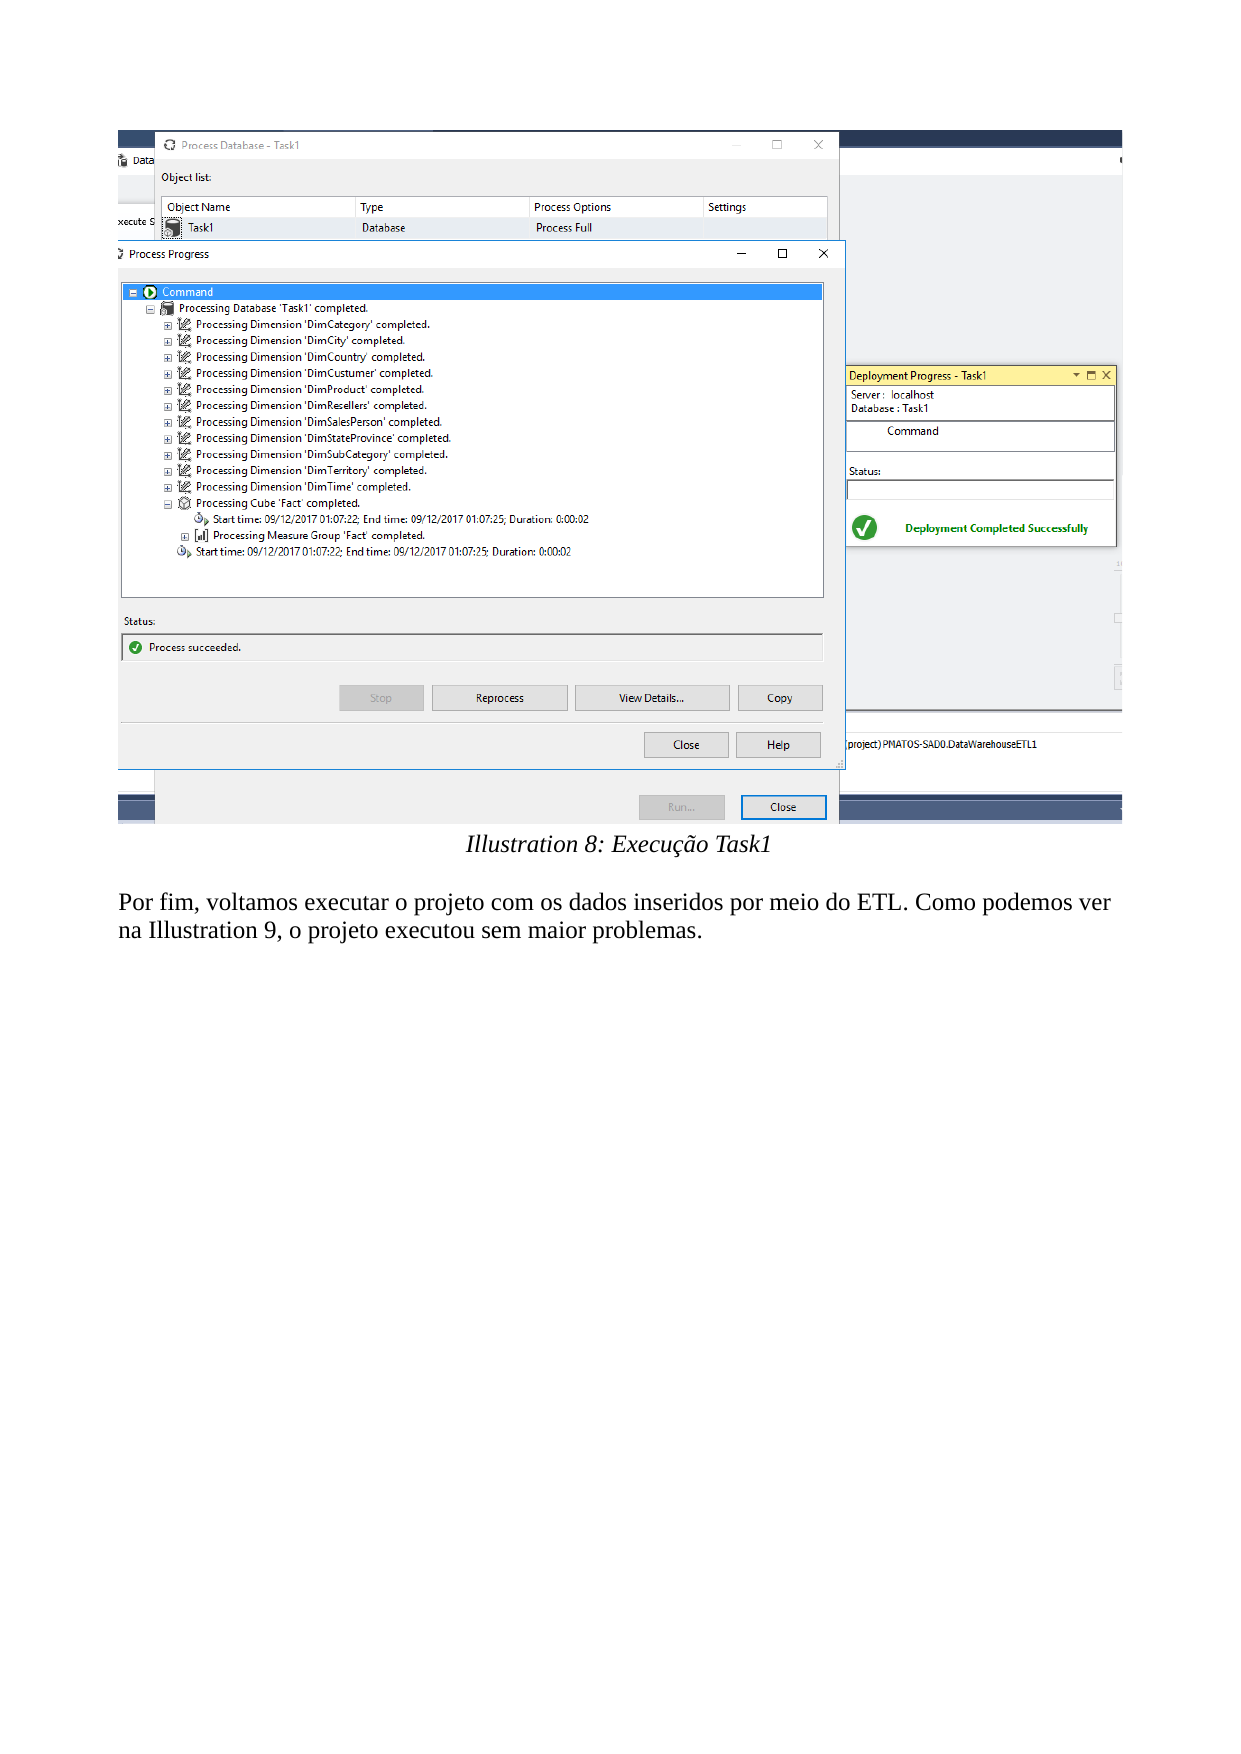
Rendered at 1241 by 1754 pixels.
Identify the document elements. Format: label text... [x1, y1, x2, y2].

text Illustration 8: Execução Task1 [118, 824, 1122, 858]
text Por fim, voltamos executar o projeto com os dados inseridos por meio do ETL. Como podemos ver na Illustration 9, o projeto executou sem maior problemas. [118, 887, 1122, 944]
picture [118, 130, 1123, 824]
